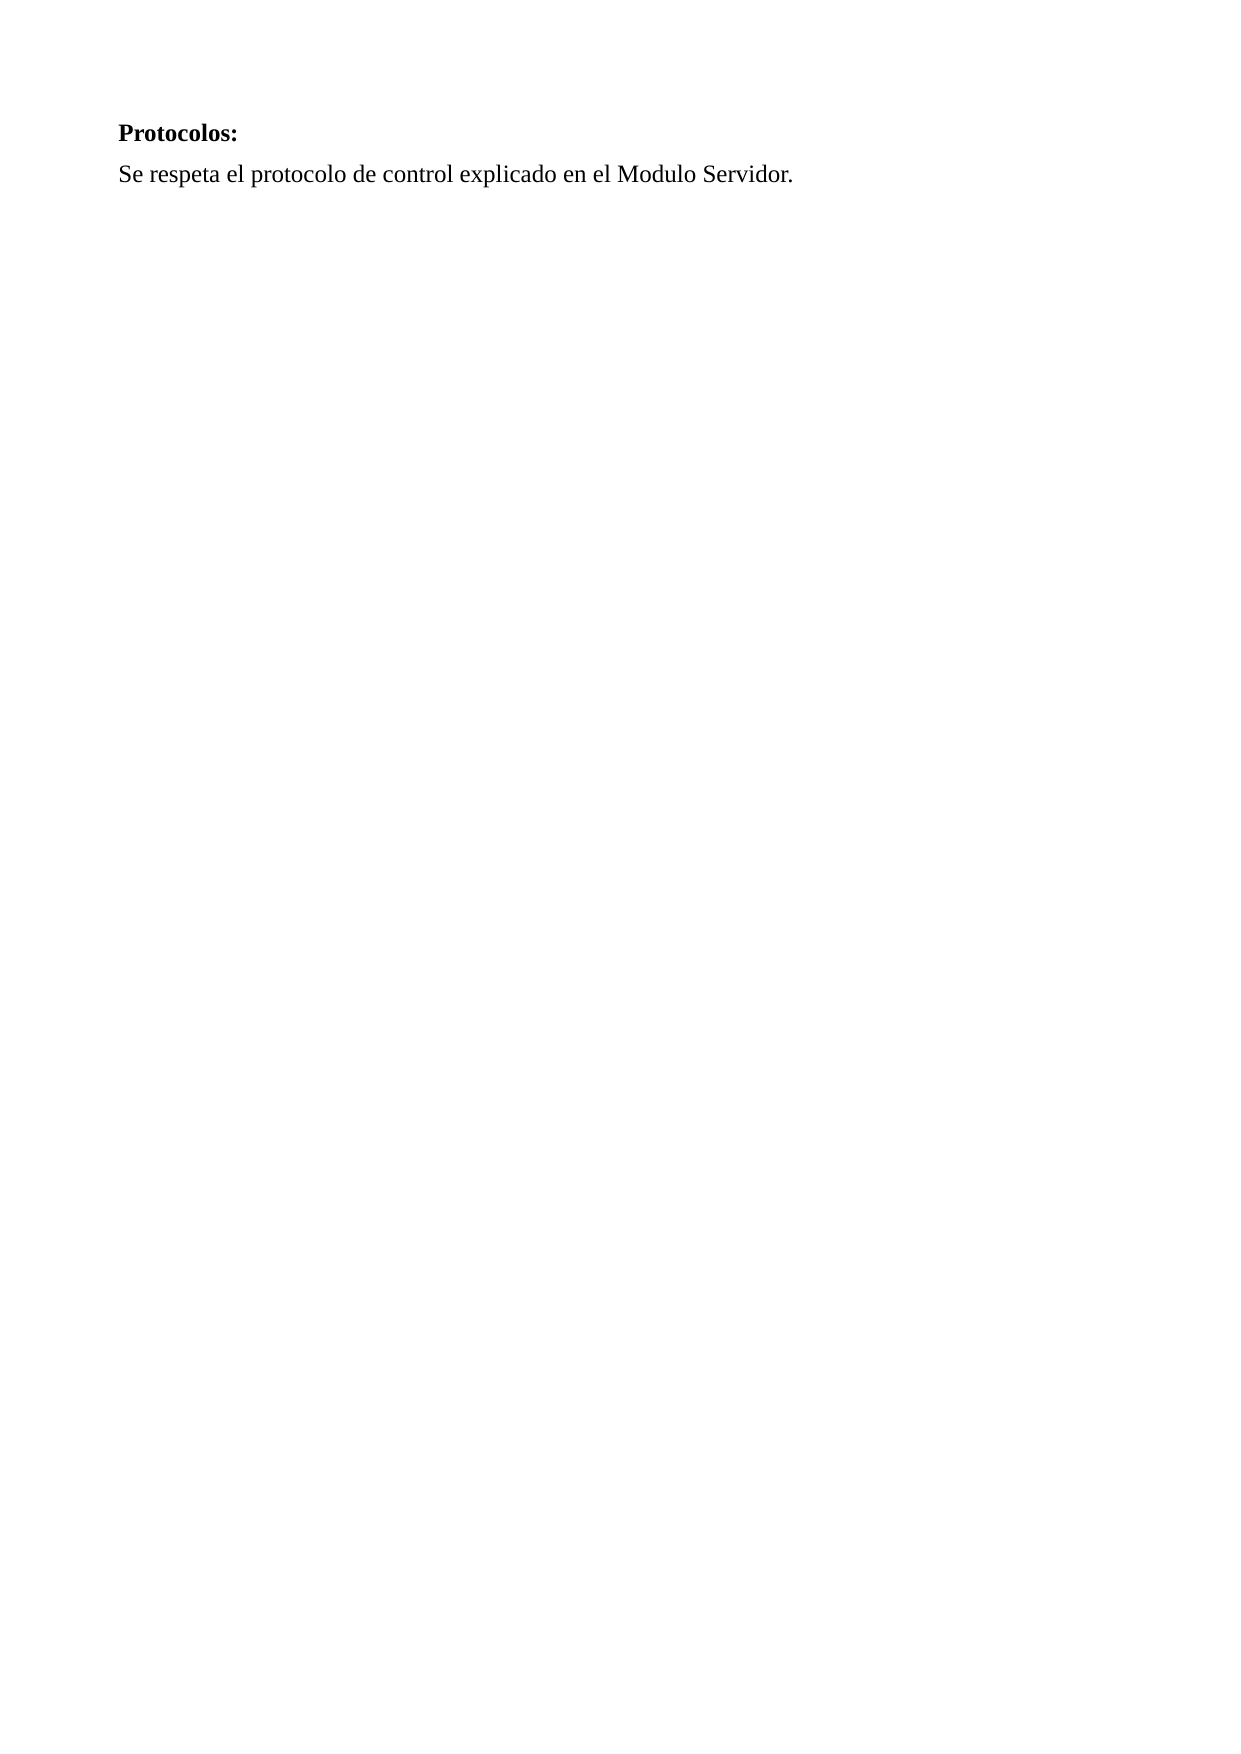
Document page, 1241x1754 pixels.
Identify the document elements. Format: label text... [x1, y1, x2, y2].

text Protocolos: [118, 118, 1122, 147]
text Se respeta el protocolo de control explicado en el Modulo Servidor. [118, 159, 1122, 188]
